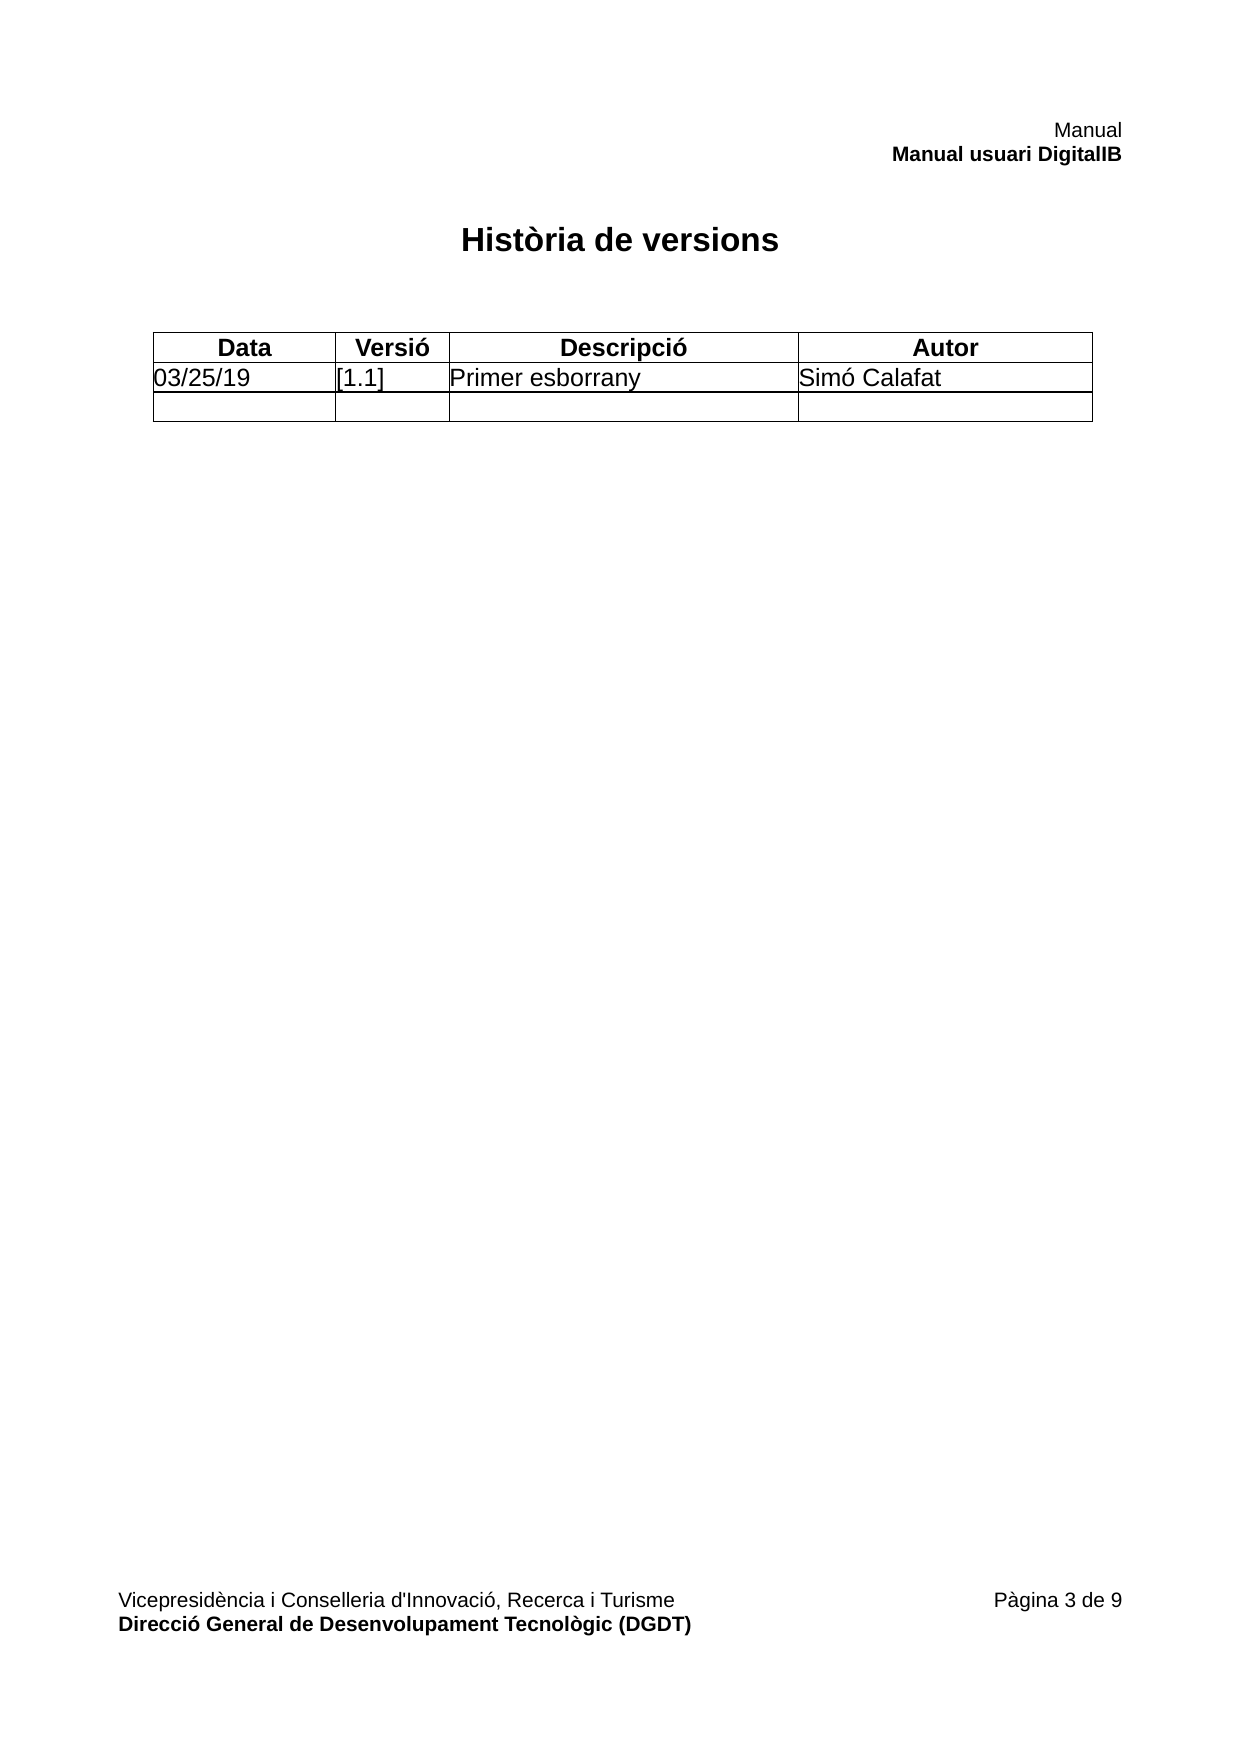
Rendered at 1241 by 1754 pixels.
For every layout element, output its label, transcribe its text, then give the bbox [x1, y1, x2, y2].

table_header Descripció [450, 333, 798, 362]
table_cell [450, 393, 798, 421]
subtitle Història de versions [118, 221, 1122, 259]
table_cell 25/03/19 [154, 363, 335, 391]
table_header Autor [799, 333, 1092, 362]
table_cell [799, 393, 1092, 421]
table_header Versió [336, 333, 449, 362]
table_header Data [154, 333, 335, 362]
table_cell [154, 393, 335, 421]
table_cell [336, 393, 449, 421]
table_cell Simó Calafat [799, 363, 1092, 391]
table_cell [1.1] [336, 363, 449, 391]
table_cell Primer esborrany [450, 363, 798, 391]
